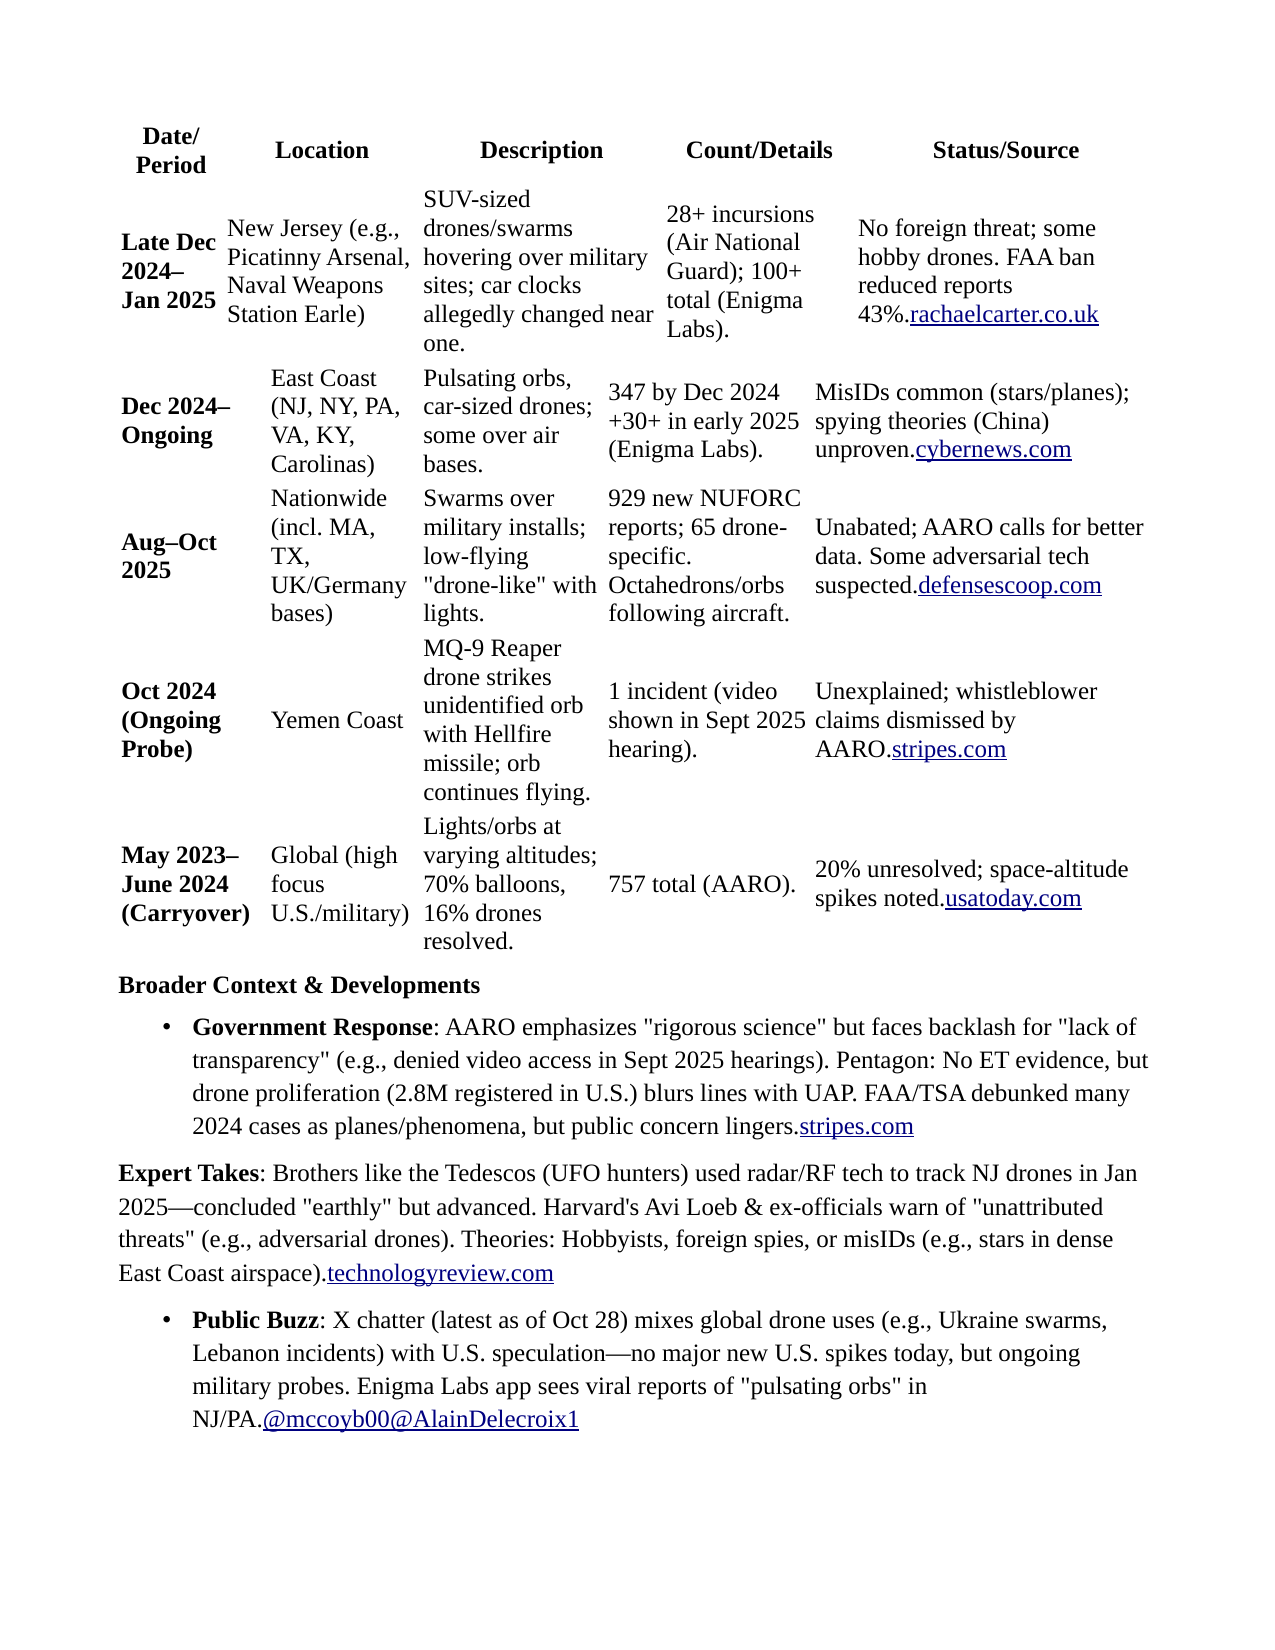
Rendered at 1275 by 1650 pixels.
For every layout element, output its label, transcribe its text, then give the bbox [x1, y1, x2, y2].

table_cell New Jersey (e.g., Picatinny Arsenal, Naval Weapons Station Earle) [224, 181, 420, 360]
table_header Count/Details [664, 118, 855, 181]
list Government Response: AARO emphasizes "rigorous science" but faces backlash for "lack of transparency" (e.g., denied video access in Sept 2025 hearings). Pentagon: No ET evidence, but drone proliferation (2.8M registered in U.S.) blurs lines with UAP. FAA/TSA debunked many 2024 cases as planes/phenomena, but public concern lingers.stripes.com [162, 1012, 1157, 1140]
table_cell Nationwide (incl. MA, TX, UK/Germany bases) [268, 481, 420, 630]
text Expert Takes: Brothers like the Tedescos (UFO hunters) used radar/RF tech to track NJ drones in Jan 2025—concluded "earthly" but advanced. Harvard's Avi Loeb & ex-officials warn of "unattributed threats" (e.g., adversarial drones). Theories: Hobbyists, foreign spies, or misIDs (e.g., stars in dense East Coast airspace).technologyreview.com [118, 1158, 1157, 1286]
table_header Dec 2024–Ongoing [118, 360, 268, 481]
table_cell 1 incident (video shown in Sept 2025 hearing). [605, 630, 812, 808]
table_cell Lights/orbs at varying altitudes; 70% balloons, 16% drones resolved. [420, 809, 605, 958]
subtitle Broader Context & Developments [118, 971, 1157, 999]
table_header Location [224, 118, 420, 181]
table_cell Late Dec 2024–Jan 2025 [118, 181, 224, 360]
table_header Pulsating orbs, car-sized drones; some over air bases. [420, 360, 605, 481]
table_cell Aug–Oct 2025 [118, 481, 268, 630]
table_cell Unexplained; whistleblower claims dismissed by AARO.stripes.com [812, 630, 1157, 808]
table_header East Coast (NJ, NY, PA, VA, KY, Carolinas) [268, 360, 420, 481]
table_cell Yemen Coast [268, 630, 420, 808]
table_cell Global (high focus U.S./military) [268, 809, 420, 958]
table_header Date/Period [118, 118, 224, 181]
table_cell Swarms over military installs; low-flying "drone-like" with lights. [420, 481, 605, 630]
table_cell May 2023–June 2024 (Carryover) [118, 809, 268, 958]
table_cell SUV-sized drones/swarms hovering over military sites; car clocks allegedly changed near one. [420, 181, 663, 360]
table_cell 929 new NUFORC reports; 65 drone-specific. Octahedrons/orbs following aircraft. [605, 481, 812, 630]
table_header Status/Source [855, 118, 1157, 181]
table_cell Oct 2024 (Ongoing Probe) [118, 630, 268, 808]
table_cell 28+ incursions (Air National Guard); 100+ total (Enigma Labs). [664, 181, 855, 360]
table_cell Unabated; AARO calls for better data. Some adversarial tech suspected.defensescoop.com [812, 481, 1157, 630]
table_header Description [420, 118, 663, 181]
table_cell No foreign threat; some hobby drones. FAA ban reduced reports 43%.rachaelcarter.co.uk [855, 181, 1157, 360]
list Public Buzz: X chatter (latest as of Oct 28) mixes global drone uses (e.g., Ukraine swarms, Lebanon incidents) with U.S. speculation—no major new U.S. spikes today, but ongoing military probes. Enigma Labs app sees viral reports of "pulsating orbs" in NJ/PA.@mccoyb00@AlainDelecroix1 [162, 1305, 1157, 1433]
table_cell MQ-9 Reaper drone strikes unidentified orb with Hellfire missile; orb continues flying. [420, 630, 605, 808]
table_cell 757 total (AARO). [605, 809, 812, 958]
table_cell 20% unresolved; space-altitude spikes noted.usatoday.com [812, 809, 1157, 958]
table_header MisIDs common (stars/planes); spying theories (China) unproven.cybernews.com [812, 360, 1157, 481]
table_header 347 by Dec 2024 +30+ in early 2025 (Enigma Labs). [605, 360, 812, 481]
